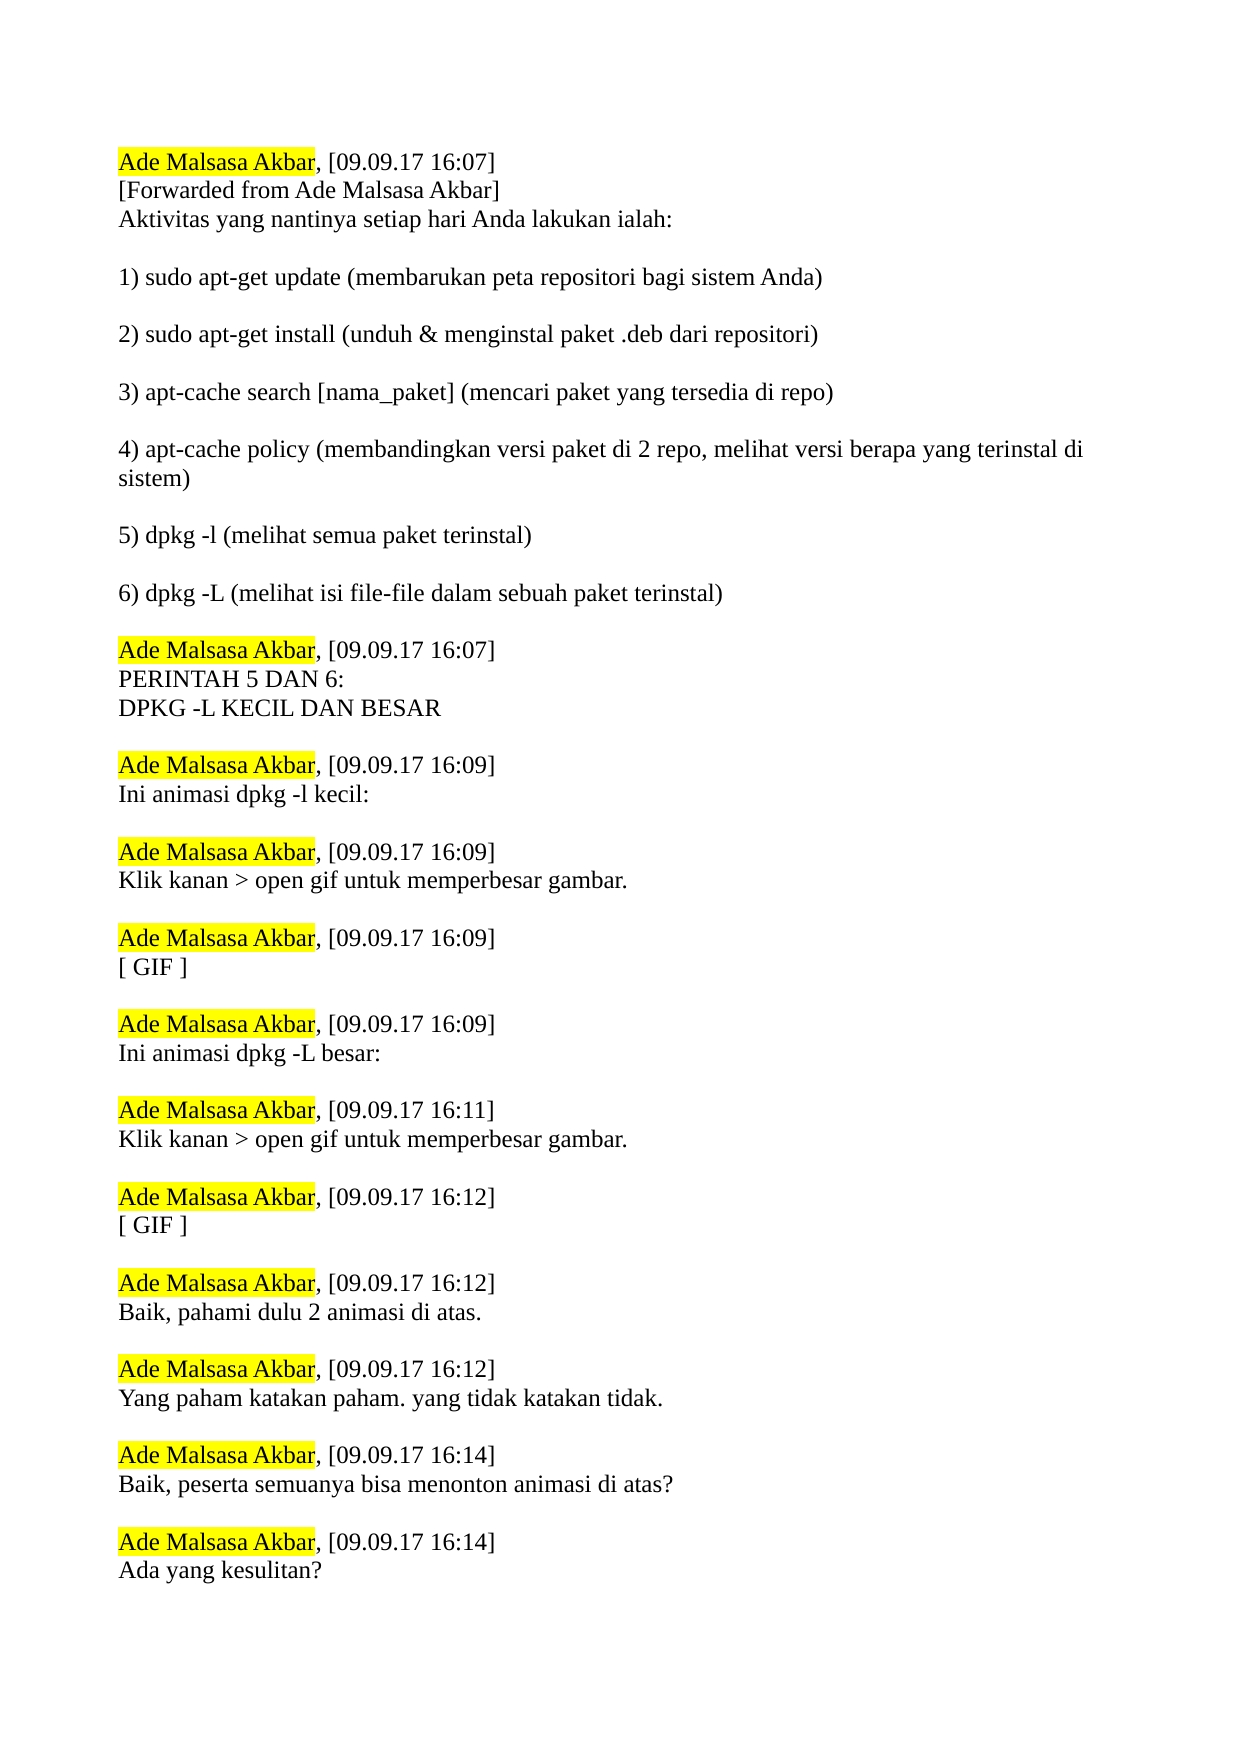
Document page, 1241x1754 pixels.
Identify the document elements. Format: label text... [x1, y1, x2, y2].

text Ade Malsasa Akbar, [09.09.17 16:14] [118, 1441, 1122, 1469]
text 5) dpkg -l (melihat semua paket terinstal) [118, 521, 1122, 549]
text Aktivitas yang nantinya setiap hari Anda lakukan ialah: [118, 204, 1122, 233]
text Ade Malsasa Akbar, [09.09.17 16:11] [118, 1096, 1122, 1124]
text [ GIF ] [118, 952, 1122, 981]
text Ini animasi dpkg -L besar: [118, 1038, 1122, 1067]
text Yang paham katakan paham. yang tidak katakan tidak. [118, 1383, 1122, 1412]
text 2) sudo apt-get install (unduh & menginstal paket .deb dari repositori) [118, 319, 1122, 348]
text Ade Malsasa Akbar, [09.09.17 16:07] [118, 147, 1122, 176]
text Ade Malsasa Akbar, [09.09.17 16:09] [118, 837, 1122, 866]
text Ini animasi dpkg -l kecil: [118, 779, 1122, 808]
text Ade Malsasa Akbar, [09.09.17 16:12] [118, 1354, 1122, 1383]
text DPKG -L KECIL DAN BESAR [118, 693, 1122, 722]
text Ada yang kesulitan? [118, 1556, 1122, 1584]
text Ade Malsasa Akbar, [09.09.17 16:09] [118, 751, 1122, 779]
text 1) sudo apt-get update (membarukan peta repositori bagi sistem Anda) [118, 262, 1122, 291]
text Ade Malsasa Akbar, [09.09.17 16:09] [118, 1009, 1122, 1038]
text Klik kanan > open gif untuk memperbesar gambar. [118, 1124, 1122, 1153]
text 4) apt-cache policy (membandingkan versi paket di 2 repo, melihat versi berapa yang terinstal di sistem) [118, 434, 1122, 492]
text Baik, peserta semuanya bisa menonton animasi di atas? [118, 1469, 1122, 1498]
text Ade Malsasa Akbar, [09.09.17 16:09] [118, 923, 1122, 952]
text PERINTAH 5 DAN 6: [118, 664, 1122, 693]
text 3) apt-cache search [nama_paket] (mencari paket yang tersedia di repo) [118, 377, 1122, 406]
text Ade Malsasa Akbar, [09.09.17 16:12] [118, 1182, 1122, 1211]
text Ade Malsasa Akbar, [09.09.17 16:14] [118, 1527, 1122, 1556]
text [ GIF ] [118, 1211, 1122, 1239]
text [Forwarded from Ade Malsasa Akbar] [118, 176, 1122, 204]
text Baik, pahami dulu 2 animasi di atas. [118, 1297, 1122, 1326]
text Ade Malsasa Akbar, [09.09.17 16:12] [118, 1268, 1122, 1297]
text Ade Malsasa Akbar, [09.09.17 16:07] [118, 636, 1122, 664]
text Klik kanan > open gif untuk memperbesar gambar. [118, 866, 1122, 894]
text 6) dpkg -L (melihat isi file-file dalam sebuah paket terinstal) [118, 578, 1122, 607]
